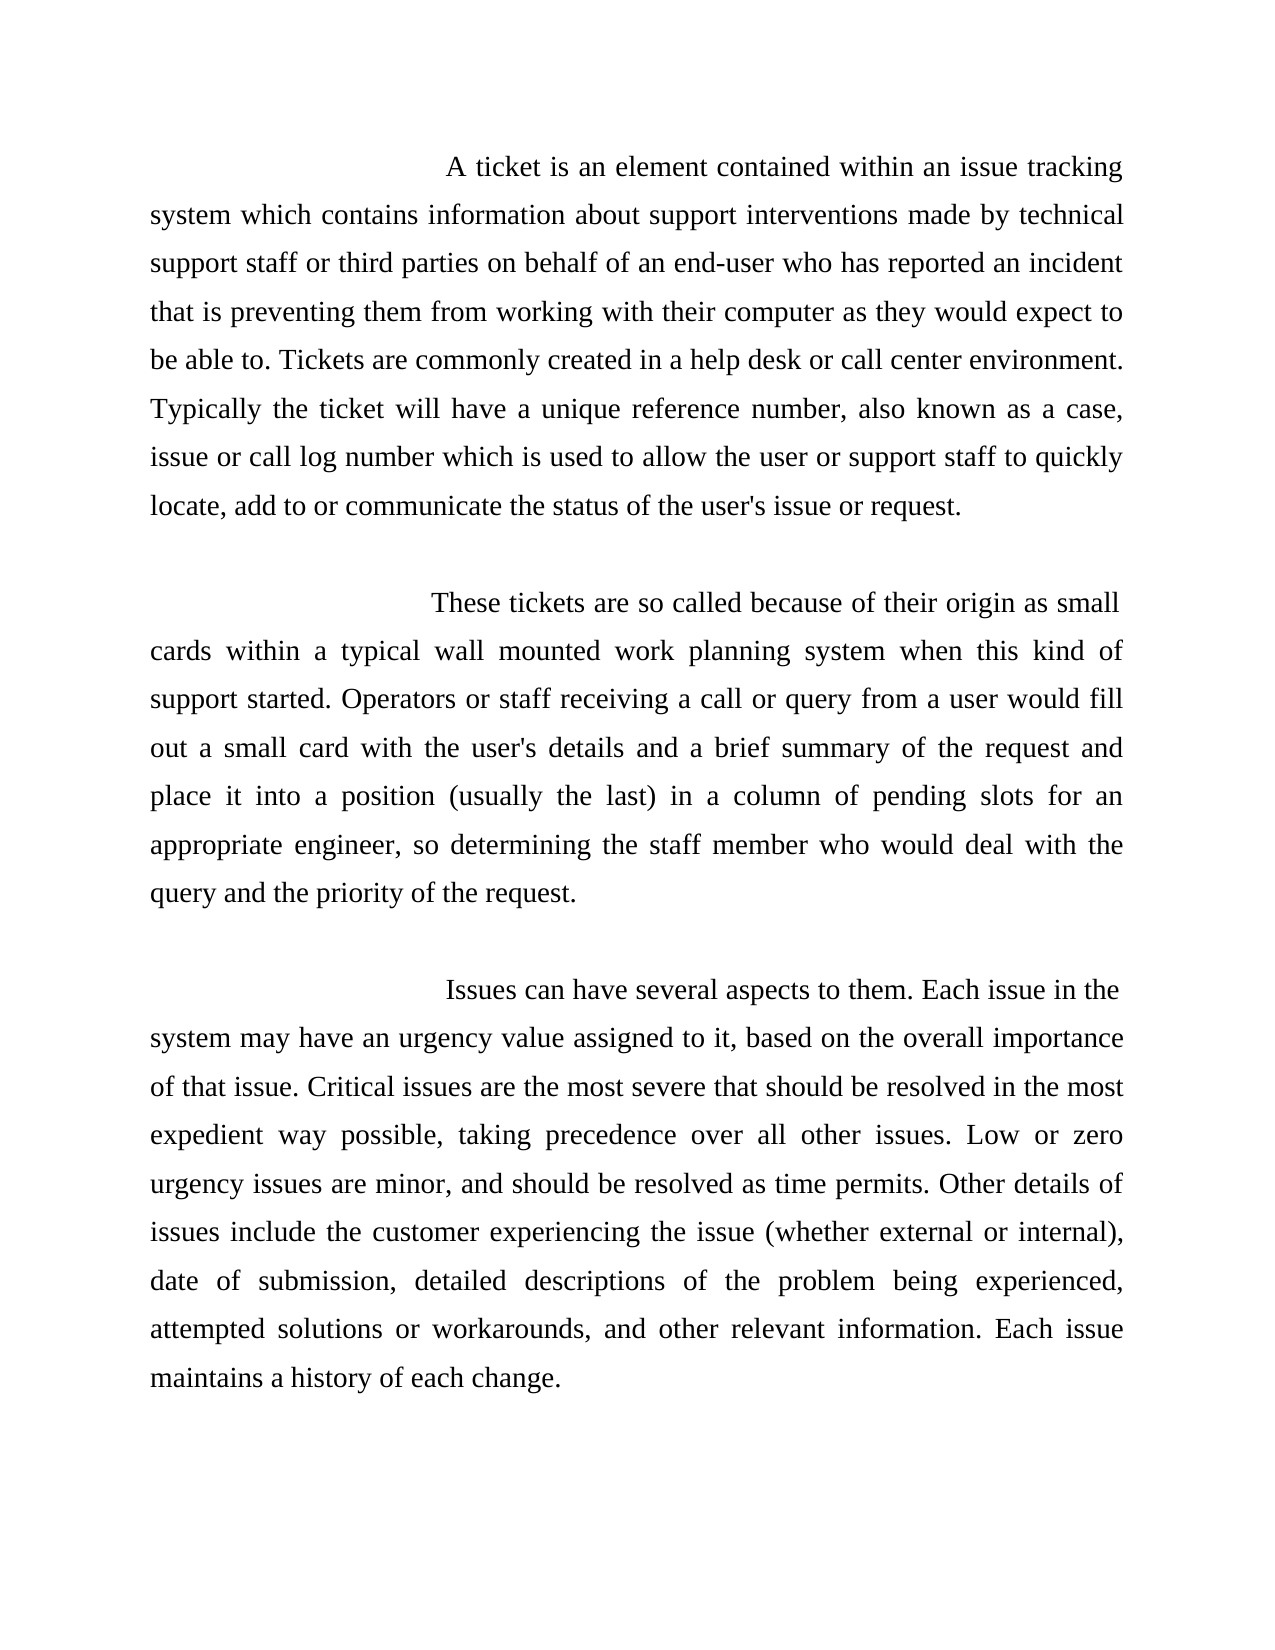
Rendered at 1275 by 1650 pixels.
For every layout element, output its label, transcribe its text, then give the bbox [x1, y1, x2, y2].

text These tickets are so called because of their origin as small cards within a typical wall mounted work planning system when this kind of support started. Operators or staff receiving a call or query from a user would fill out a small card with the user's details and a brief summary of the request and place it into a position (usually the last) in a column of pending slots for an appropriate engineer, so determining the staff member who would deal with the query and the priority of the request. [150, 586, 1125, 909]
text A ticket is an element contained within an issue tracking system which contains information about support interventions made by technical support staff or third parties on behalf of an end-user who has reported an incident that is preventing them from working with their computer as they would expect to be able to. Tickets are commonly created in a help desk or call center environment. Typically the ticket will have a unique reference number, also known as a case, issue or call log number which is used to allow the user or support staff to quickly locate, add to or communicate the status of the user's issue or request. [150, 150, 1125, 521]
text Issues can have several aspects to them. Each issue in the system may have an urgency value assigned to it, based on the overall importance of that issue. Critical issues are the most severe that should be resolved in the most expedient way possible, taking precedence over all other issues. Low or zero urgency issues are minor, and should be resolved as time permits. Other details of issues include the customer experiencing the issue (whether external or internal), date of submission, detailed descriptions of the problem being experienced, attempted solutions or workarounds, and other relevant information. Each issue maintains a history of each change. [150, 973, 1125, 1393]
